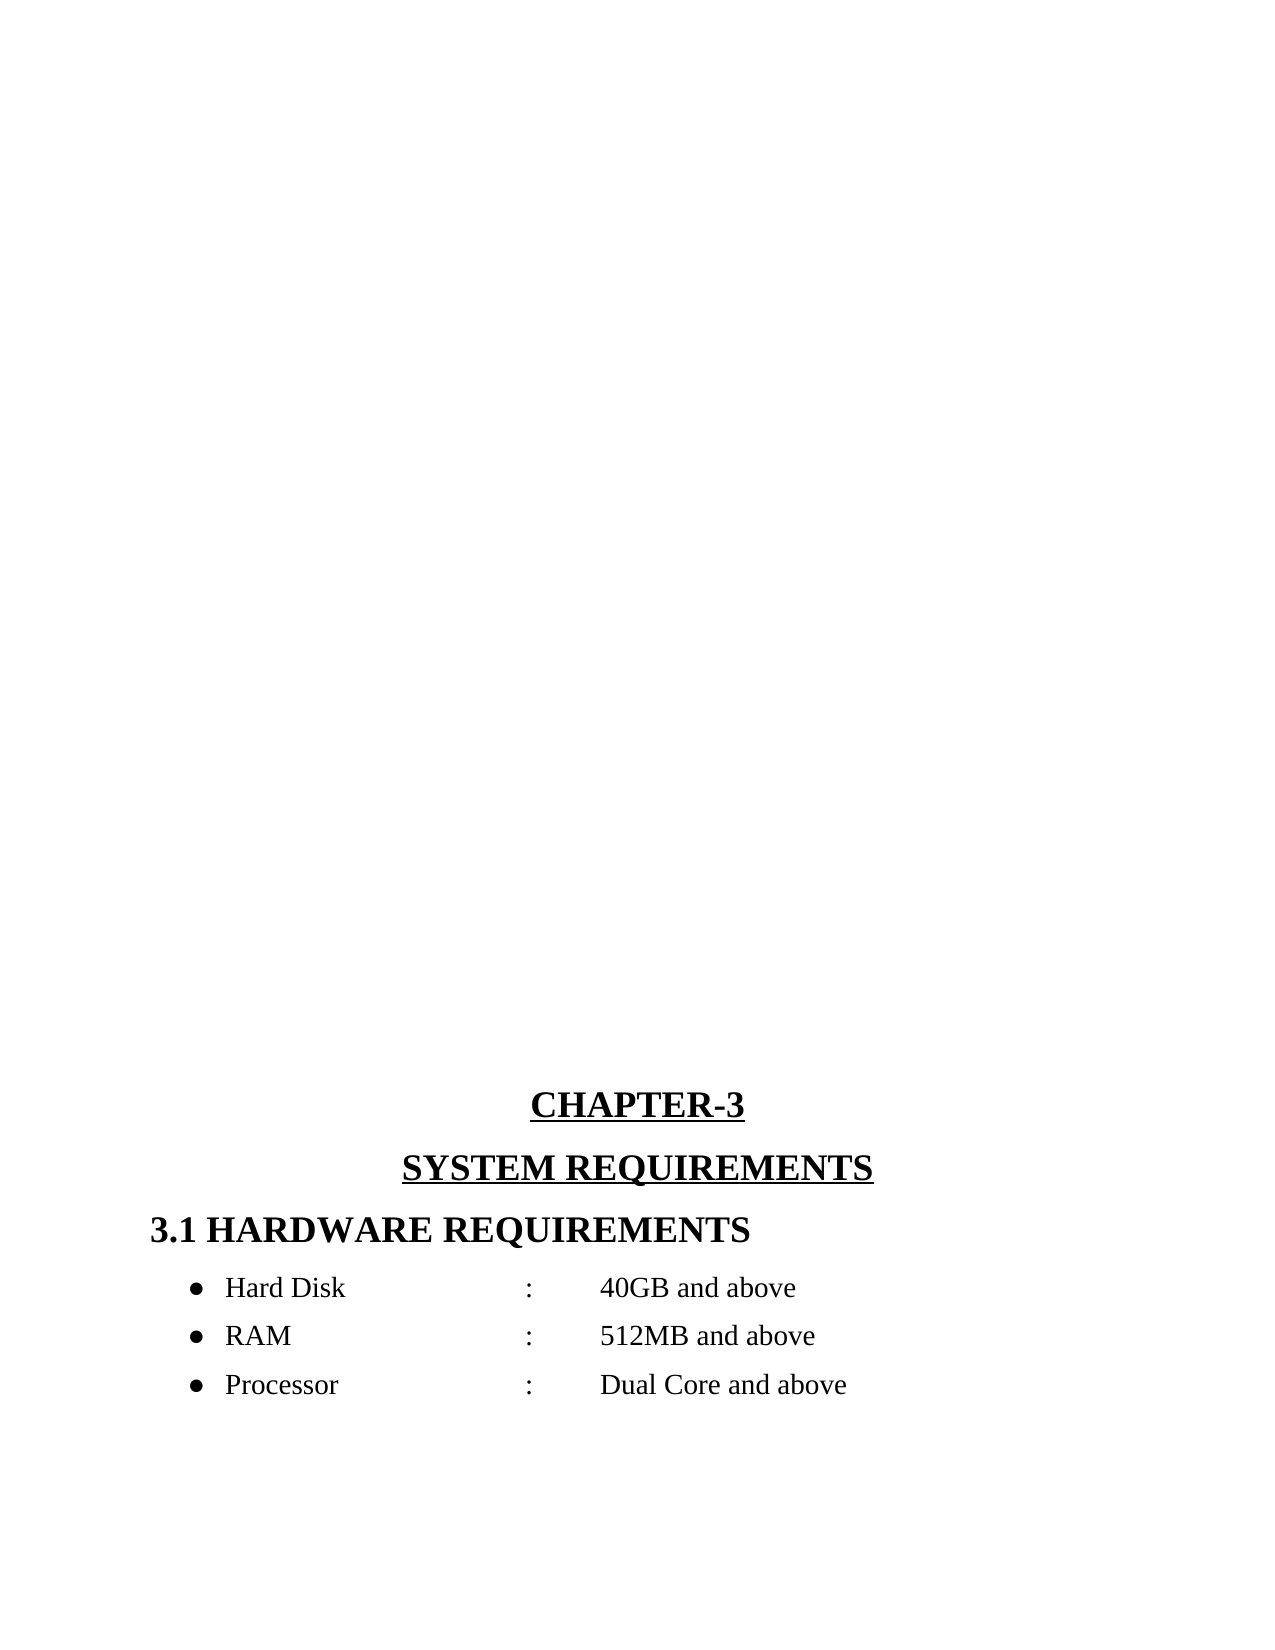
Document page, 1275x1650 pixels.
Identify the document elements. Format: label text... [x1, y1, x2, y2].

list Hard Disk : 40GB and above [187, 1271, 1125, 1303]
text CHAPTER-3 [150, 1084, 1125, 1126]
text SYSTEM REQUIREMENTS [150, 1147, 1125, 1188]
list Processor : Dual Core and above [187, 1368, 1125, 1400]
list RAM : 512MB and above [187, 1320, 1125, 1352]
text 3.1 HARDWARE REQUIREMENTS [150, 1209, 1125, 1251]
